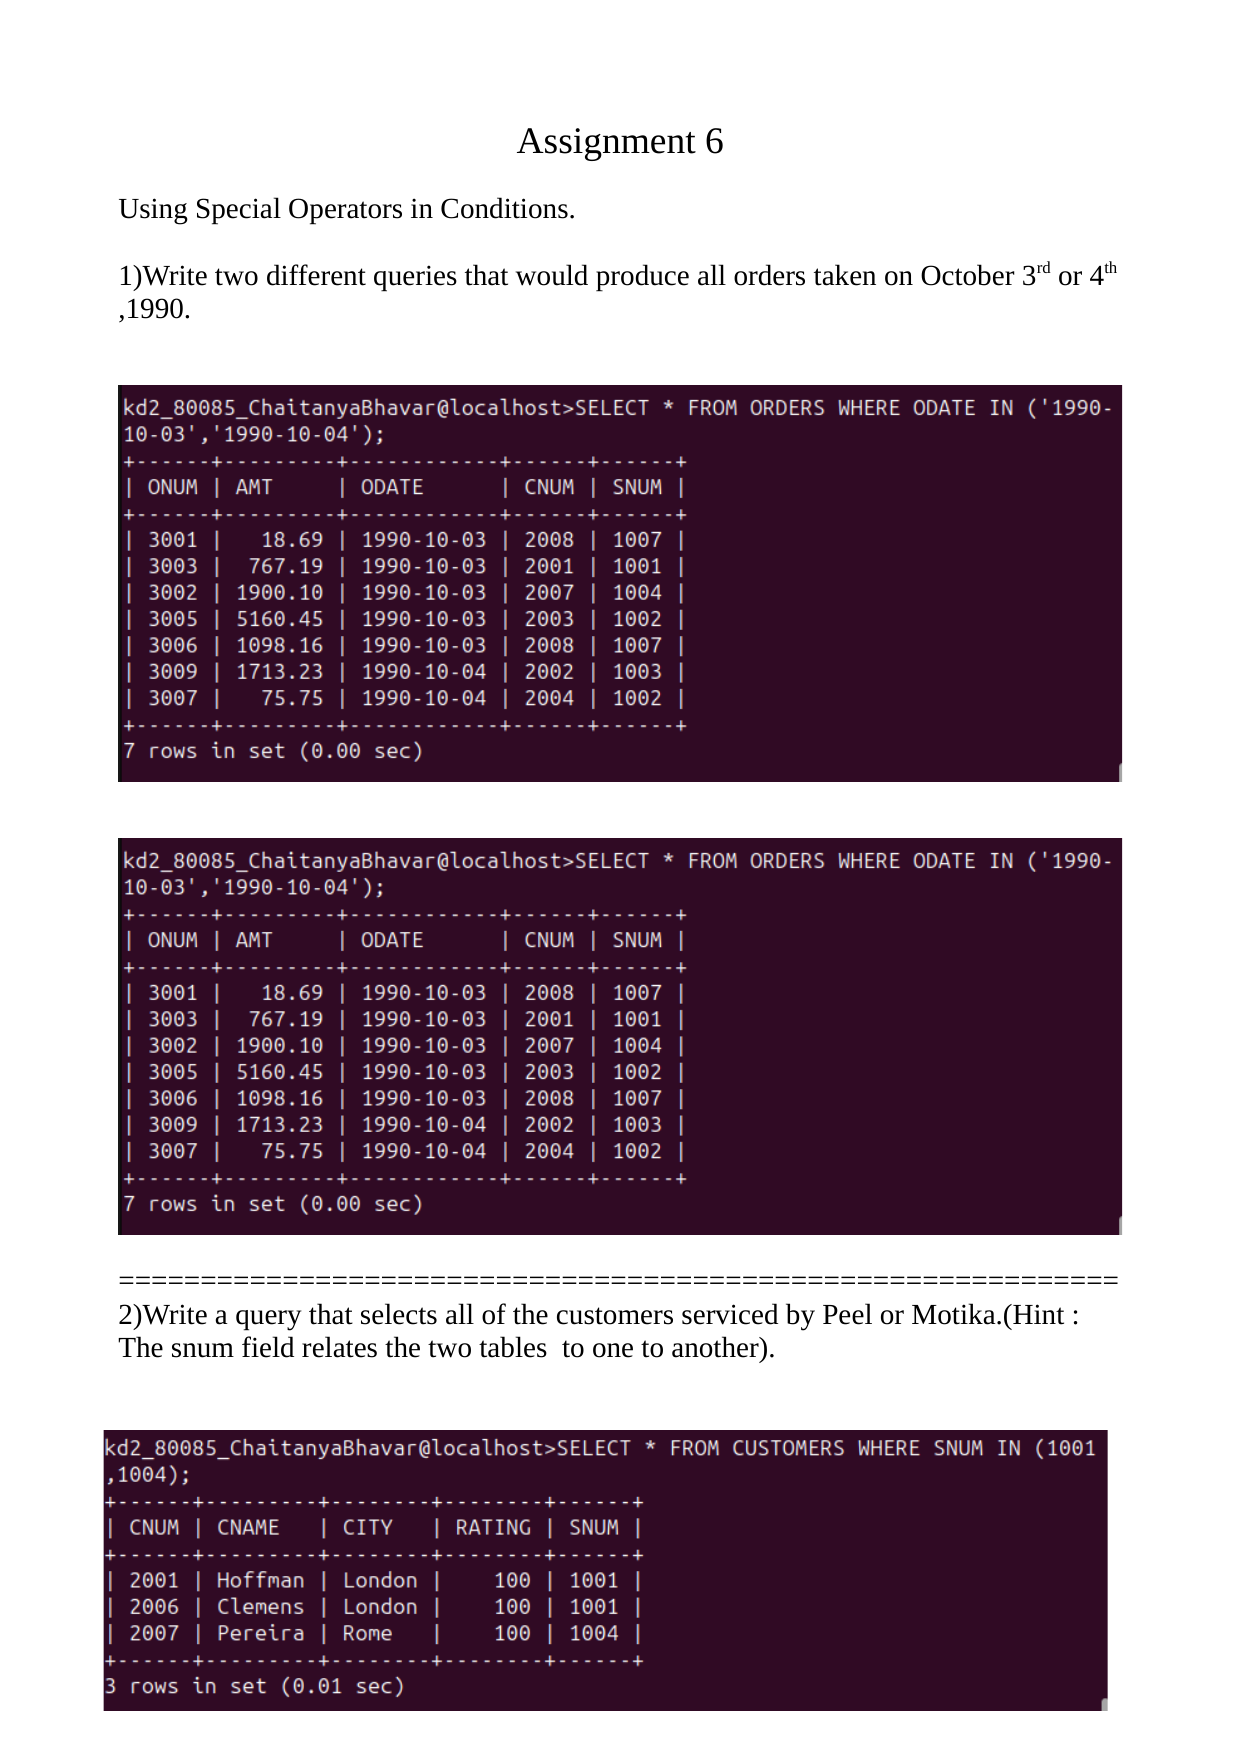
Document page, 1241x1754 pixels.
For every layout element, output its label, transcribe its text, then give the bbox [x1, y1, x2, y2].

text ============================================================= [118, 1263, 1122, 1297]
picture [103, 1430, 1108, 1711]
text Using Special Operators in Conditions. [118, 191, 1122, 224]
picture [118, 385, 1123, 782]
text 1)Write two different queries that would produce all orders taken on October 3rd or 4th ,1990. [118, 258, 1122, 325]
picture [118, 838, 1123, 1235]
text 2)Write a query that selects all of the customers serviced by Peel or Motika.(Hint : The snum field relates the two tables to one to another). [118, 1297, 1122, 1364]
